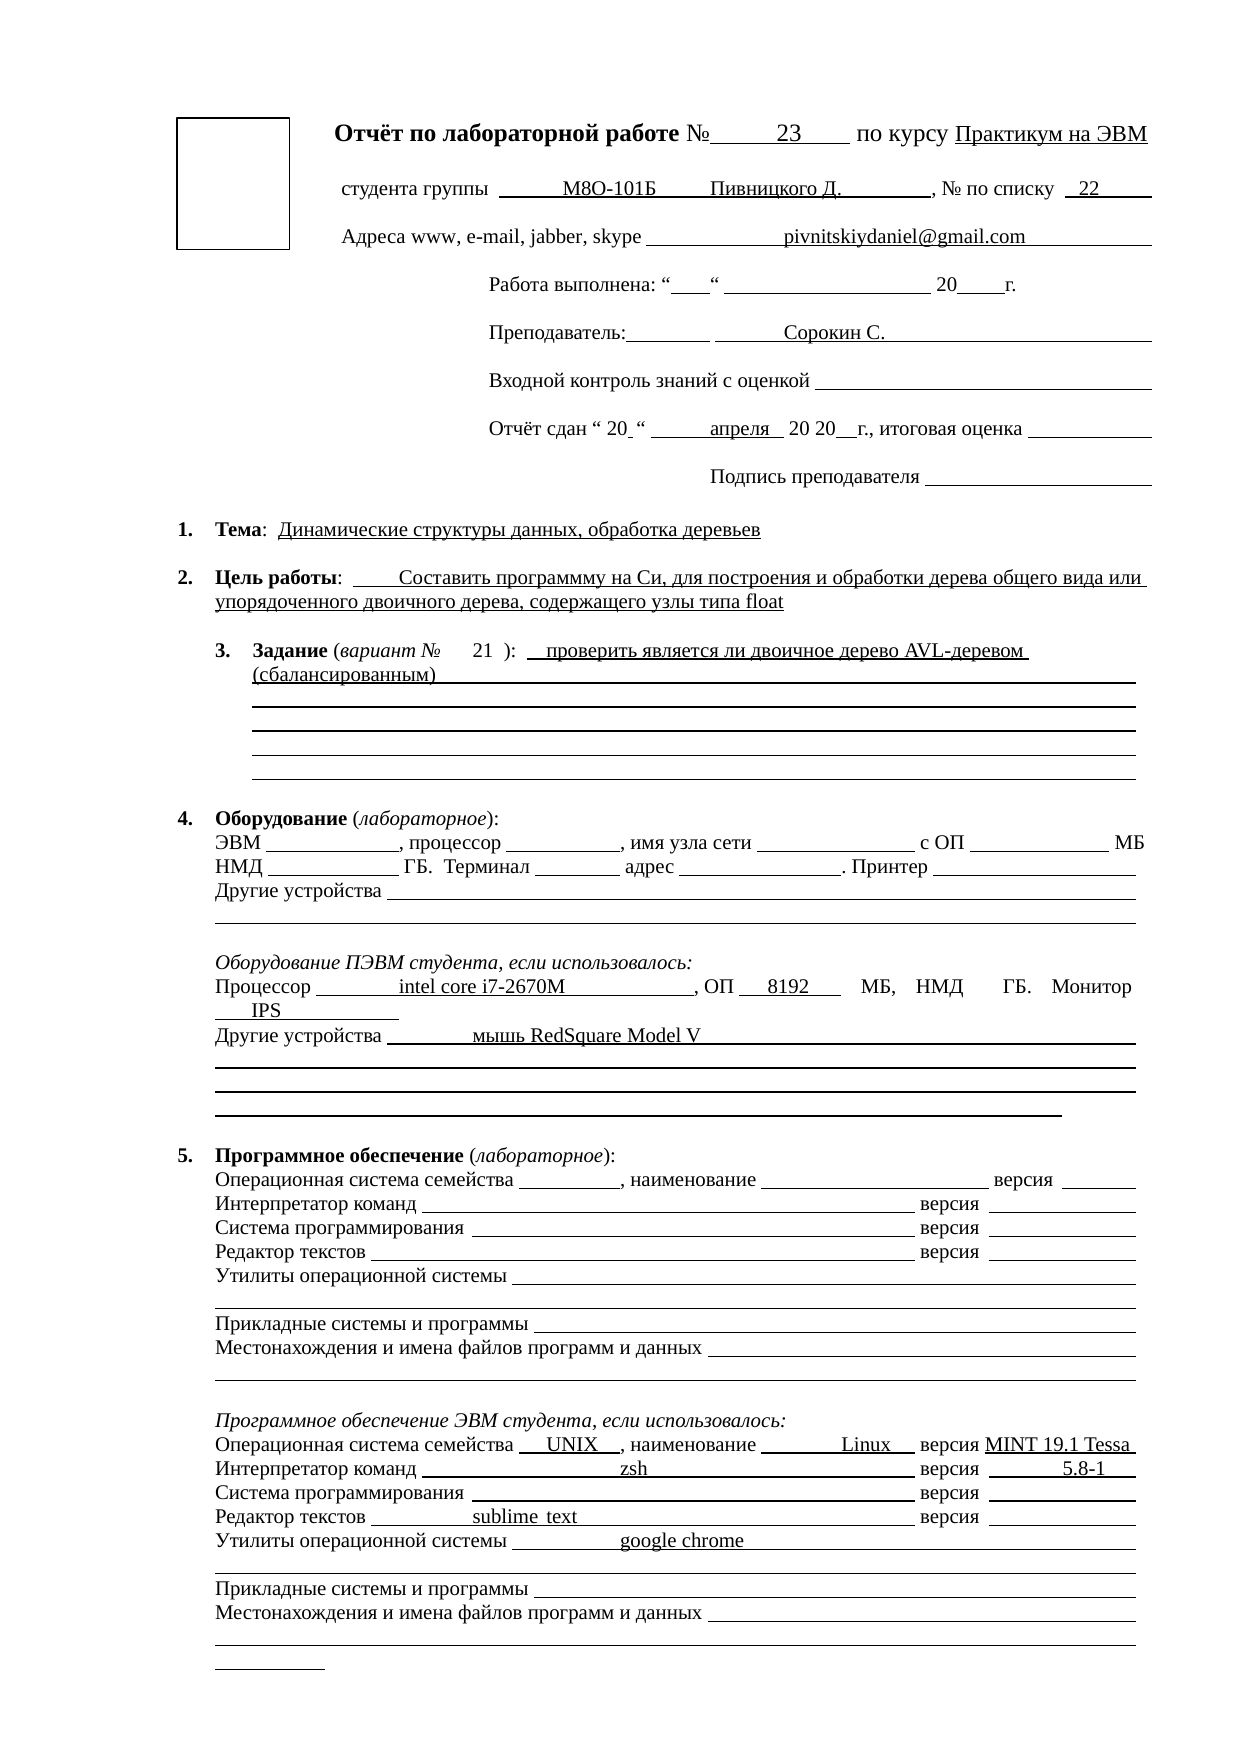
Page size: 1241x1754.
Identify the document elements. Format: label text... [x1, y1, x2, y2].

list Программное обеспечение (лабораторное): [177, 1143, 1152, 1167]
table_header [166, 118, 334, 488]
text Другие устройства [215, 878, 1152, 926]
text Операционная система семейства UNIX , наименование Linux версия MINT 19.1 Tessa [215, 1432, 1152, 1456]
text Местонахождения и имена файлов программ и данных [215, 1335, 1152, 1383]
list Оборудование (лабораторное): [177, 806, 1152, 830]
text Утилиты операционной системы google chrome [215, 1528, 1152, 1576]
list Задание (вариант № 21 ): проверить является ли двоичное дерево AVL-деревом (сбалансированным) [215, 637, 1152, 782]
text Программное обеспечение ЭВМ студента, если использовалось: [215, 1407, 1152, 1432]
text Прикладные системы и программы [215, 1576, 1152, 1600]
text Местонахождения и имена файлов программ и данных [215, 1600, 1152, 1672]
text ЭВМ , процессор , имя узла сети с ОП МБ [215, 830, 1152, 854]
table_header Отчёт по лабораторной работе № 23 по курсу Практикум на ЭВМ студента группы М8О-101Б Пивницкого Д. , № по списку 22 Адреса www, e-mail, jabber, skype pivnitskiydaniel@gmail.com Работа выполнена: “ “ 20 г. Преподаватель: Сорокин С. Входной контроль знаний с оценкой Отчёт сдан “ 20 “ апреля 20 20 г., итоговая оценка Подпись преподавателя [334, 118, 1152, 488]
text Редактор текстов версия [215, 1239, 1152, 1263]
text Интерпретатор команд версия [215, 1191, 1152, 1215]
text Интерпретатор команд zsh версия 5.8-1 [215, 1456, 1152, 1480]
text Редактор текстов sublime text версия [215, 1504, 1152, 1528]
list Тема: Динамические структуры данных, обработка деревьев [177, 517, 1152, 541]
list Цель работы: Составить программму на Си, для построения и обработки дерева общего вида или упорядоченного двоичного дерева, содержащего узлы типа float [177, 565, 1152, 613]
text Оборудование ПЭВМ студента, если использовалось: [215, 950, 1152, 974]
text Утилиты операционной системы [215, 1263, 1152, 1311]
text Система программирования версия [215, 1480, 1152, 1504]
text Система программирования версия [215, 1215, 1152, 1239]
text Другие устройства мышь RedSquare Model V [215, 1022, 1152, 1119]
text Операционная система семейства , наименование версия [215, 1167, 1152, 1191]
text НМД ГБ. Терминал адрес . Принтер [215, 854, 1152, 878]
text Процессор intel core i7-2670M , ОП 8192 МБ, НМД ГБ. Монитор IPS [215, 974, 1152, 1022]
text Прикладные системы и программы [215, 1311, 1152, 1335]
